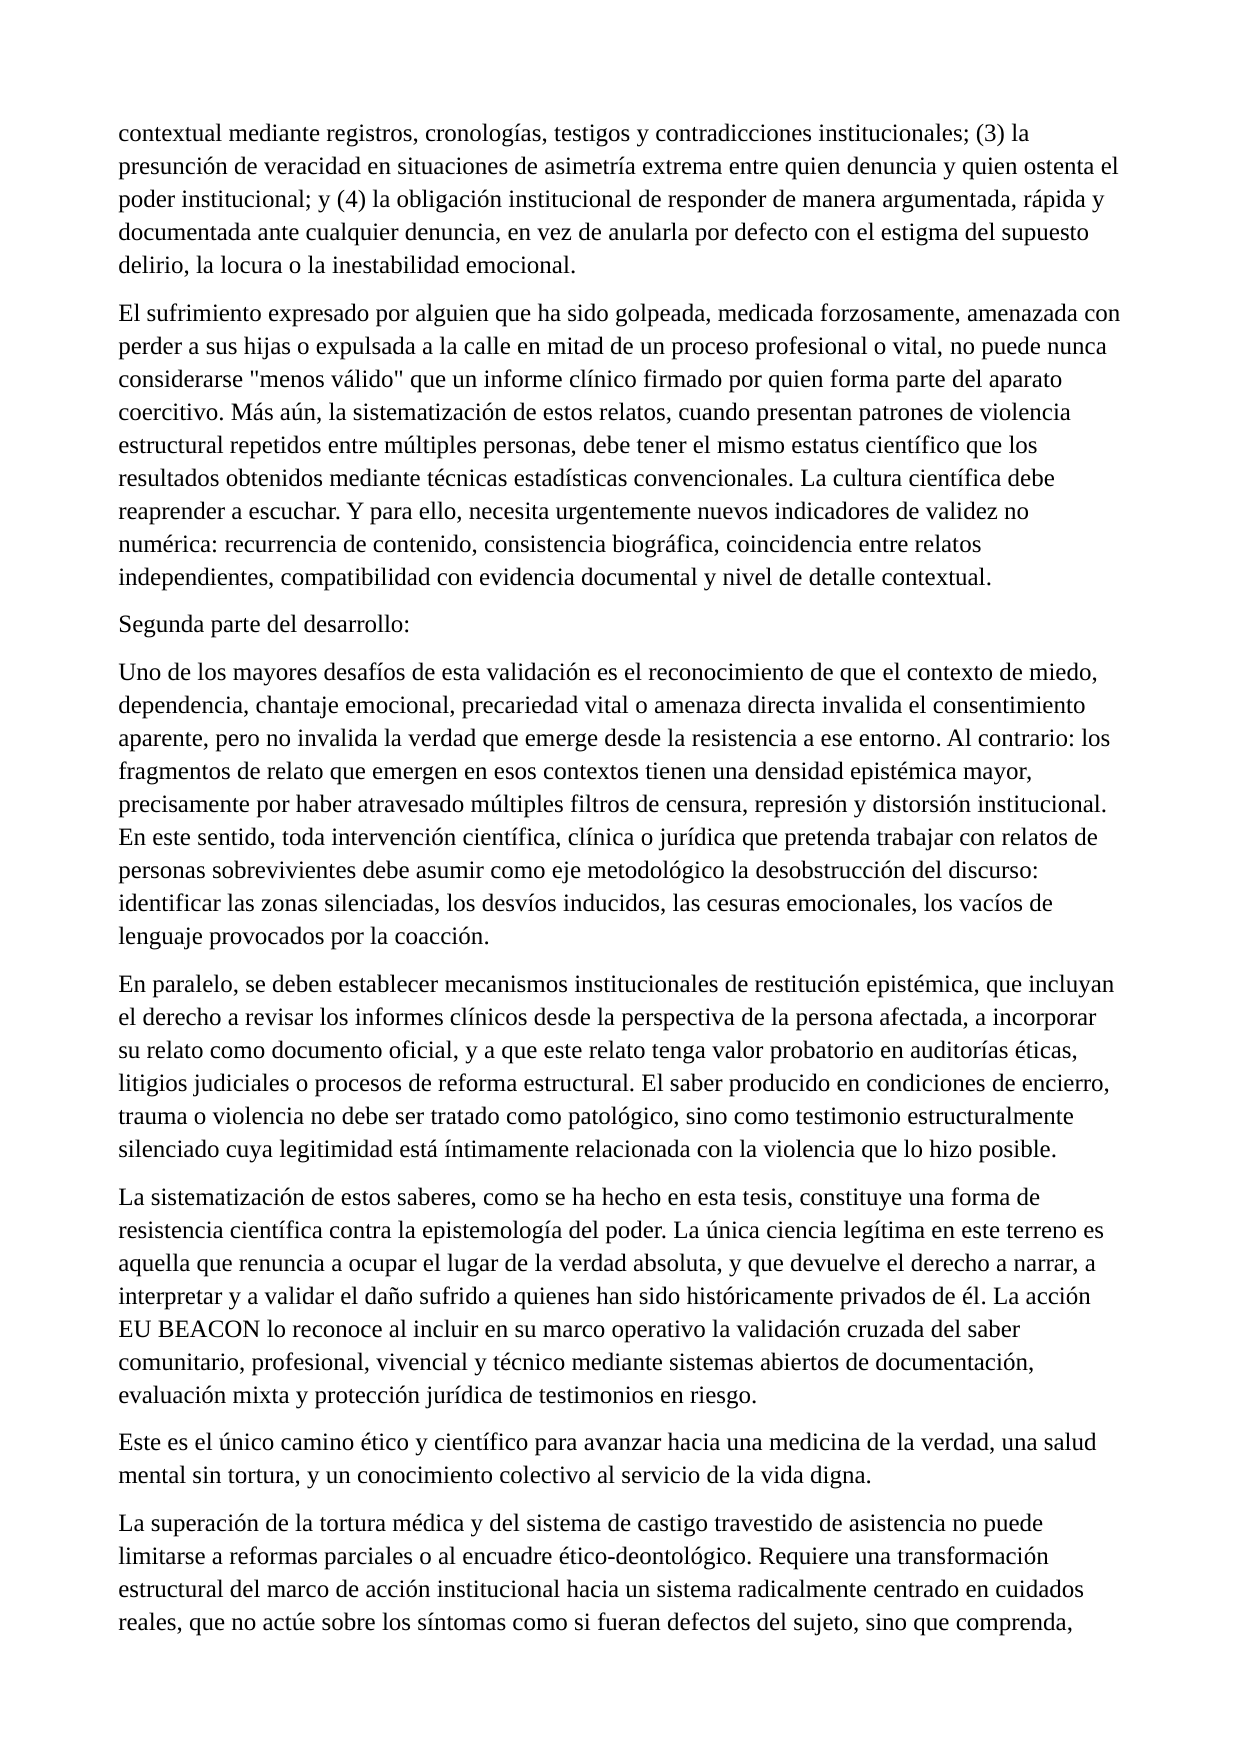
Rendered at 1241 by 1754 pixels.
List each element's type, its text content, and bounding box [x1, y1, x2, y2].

text El sufrimiento expresado por alguien que ha sido golpeada, medicada forzosamente, amenazada con perder a sus hijas o expulsada a la calle en mitad de un proceso profesional o vital, no puede nunca considerarse "menos válido" que un informe clínico firmado por quien forma parte del aparato coercitivo. Más aún, la sistematización de estos relatos, cuando presentan patrones de violencia estructural repetidos entre múltiples personas, debe tener el mismo estatus científico que los resultados obtenidos mediante técnicas estadísticas convencionales. La cultura científica debe reaprender a escuchar. Y para ello, necesita urgentemente nuevos indicadores de validez no numérica: recurrencia de contenido, consistencia biográfica, coincidencia entre relatos independientes, compatibilidad con evidencia documental y nivel de detalle contextual. [118, 298, 1122, 591]
text contextual mediante registros, cronologías, testigos y contradicciones institucionales; (3) la presunción de veracidad en situaciones de asimetría extrema entre quien denuncia y quien ostenta el poder institucional; y (4) la obligación institucional de responder de manera argumentada, rápida y documentada ante cualquier denuncia, en vez de anularla por defecto con el estigma del supuesto delirio, la locura o la inestabilidad emocional. [118, 118, 1122, 279]
text Uno de los mayores desafíos de esta validación es el reconocimiento de que el contexto de miedo, dependencia, chantaje emocional, precariedad vital o amenaza directa invalida el consentimiento aparente, pero no invalida la verdad que emerge desde la resistencia a ese entorno. Al contrario: los fragmentos de relato que emergen en esos contextos tienen una densidad epistémica mayor, precisamente por haber atravesado múltiples filtros de censura, represión y distorsión institucional. En este sentido, toda intervención científica, clínica o jurídica que pretenda trabajar con relatos de personas sobrevivientes debe asumir como eje metodológico la desobstrucción del discurso: identificar las zonas silenciadas, los desvíos inducidos, las cesuras emocionales, los vacíos de lenguaje provocados por la coacción. [118, 657, 1122, 950]
text Este es el único camino ético y científico para avanzar hacia una medicina de la verdad, una salud mental sin tortura, y un conocimiento colectivo al servicio de la vida digna. [118, 1427, 1122, 1489]
text Segunda parte del desarrollo: [118, 609, 1122, 638]
text La superación de la tortura médica y del sistema de castigo travestido de asistencia no puede limitarse a reformas parciales o al encuadre ético-deontológico. Requiere una transformación estructural del marco de acción institucional hacia un sistema radicalmente centrado en cuidados reales, que no actúe sobre los síntomas como si fueran defectos del sujeto, sino que comprenda, [118, 1508, 1122, 1636]
text En paralelo, se deben establecer mecanismos institucionales de restitución epistémica, que incluyan el derecho a revisar los informes clínicos desde la perspectiva de la persona afectada, a incorporar su relato como documento oficial, y a que este relato tenga valor probatorio en auditorías éticas, litigios judiciales o procesos de reforma estructural. El saber producido en condiciones de encierro, trauma o violencia no debe ser tratado como patológico, sino como testimonio estructuralmente silenciado cuya legitimidad está íntimamente relacionada con la violencia que lo hizo posible. [118, 969, 1122, 1163]
text La sistematización de estos saberes, como se ha hecho en esta tesis, constituye una forma de resistencia científica contra la epistemología del poder. La única ciencia legítima en este terreno es aquella que renuncia a ocupar el lugar de la verdad absoluta, y que devuelve el derecho a narrar, a interpretar y a validar el daño sufrido a quienes han sido históricamente privados de él. La acción EU BEACON lo reconoce al incluir en su marco operativo la validación cruzada del saber comunitario, profesional, vivencial y técnico mediante sistemas abiertos de documentación, evaluación mixta y protección jurídica de testimonios en riesgo. [118, 1182, 1122, 1408]
